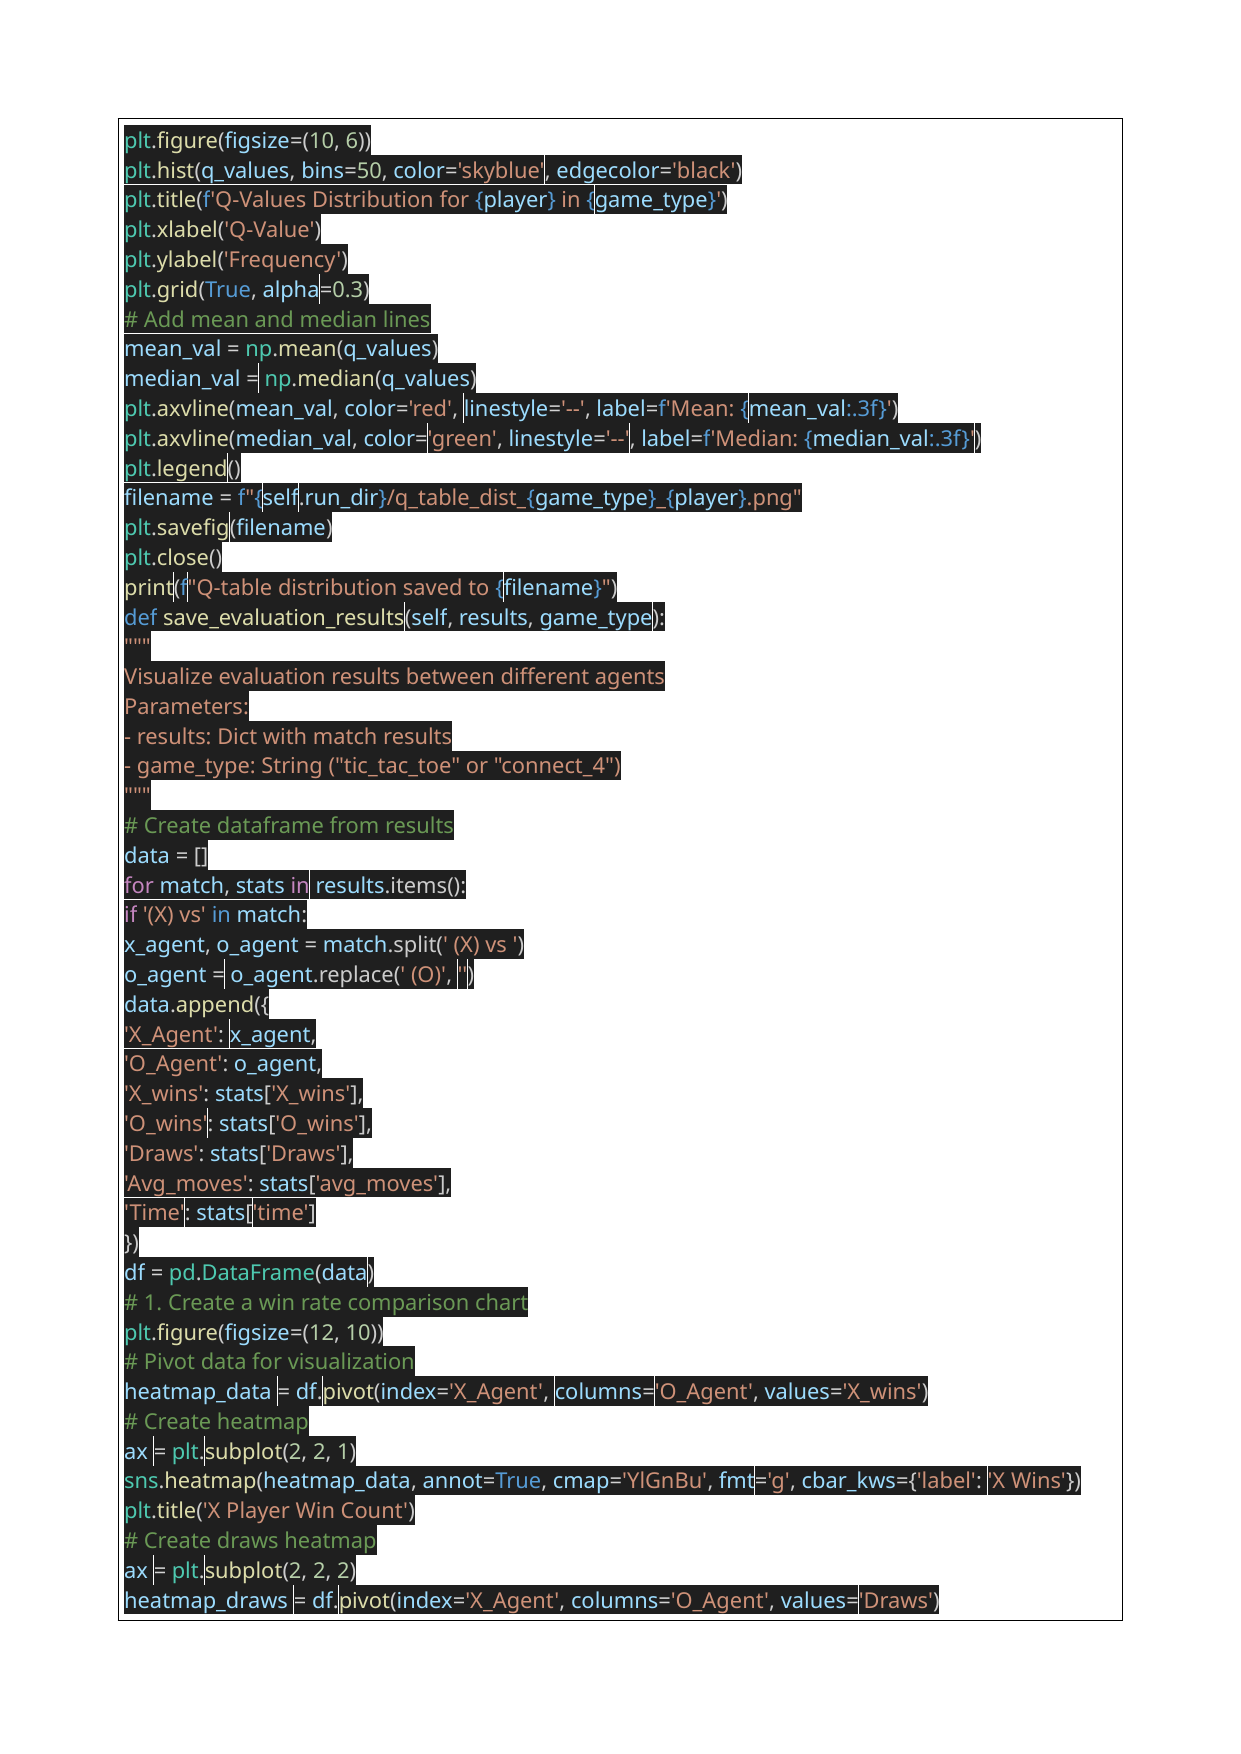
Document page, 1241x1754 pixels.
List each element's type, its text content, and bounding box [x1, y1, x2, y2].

table_header plt.figure(figsize=(10, 6)) plt.hist(q_values, bins=50, color='skyblue', edgecolor='black') plt.title(f'Q-Values Distribution for {player} in {game_type}') plt.xlabel('Q-Value') plt.ylabel('Frequency') plt.grid(True, alpha=0.3) # Add mean and median lines mean_val = np.mean(q_values) median_val = np.median(q_values) plt.axvline(mean_val, color='red', linestyle='--', label=f'Mean: {mean_val:.3f}') plt.axvline(median_val, color='green', linestyle='--', label=f'Median: {median_val:.3f}') plt.legend() filename = f"{self.run_dir}/q_table_dist_{game_type}_{player}.png" plt.savefig(filename) plt.close() print(f"Q-table distribution saved to {filename}") def save_evaluation_results(self, results, game_type): """ Visualize evaluation results between different agents Parameters: - results: Dict with match results - game_type: String ("tic_tac_toe" or "connect_4") """ # Create dataframe from results data = [] for match, stats in results.items(): if '(X) vs' in match: x_agent, o_agent = match.split(' (X) vs ') o_agent = o_agent.replace(' (O)', '') data.append({ 'X_Agent': x_agent, 'O_Agent': o_agent, 'X_wins': stats['X_wins'], 'O_wins': stats['O_wins'], 'Draws': stats['Draws'], 'Avg_moves': stats['avg_moves'], 'Time': stats['time'] }) df = pd.DataFrame(data) # 1. Create a win rate comparison chart plt.figure(figsize=(12, 10)) # Pivot data for visualization heatmap_data = df.pivot(index='X_Agent', columns='O_Agent', values='X_wins') # Create heatmap ax = plt.subplot(2, 2, 1) sns.heatmap(heatmap_data, annot=True, cmap='YlGnBu', fmt='g', cbar_kws={'label': 'X Wins'}) plt.title('X Player Win Count') # Create draws heatmap ax = plt.subplot(2, 2, 2) heatmap_draws = df.pivot(index='X_Agent', columns='O_Agent', values='Draws') [119, 119, 1122, 1620]
